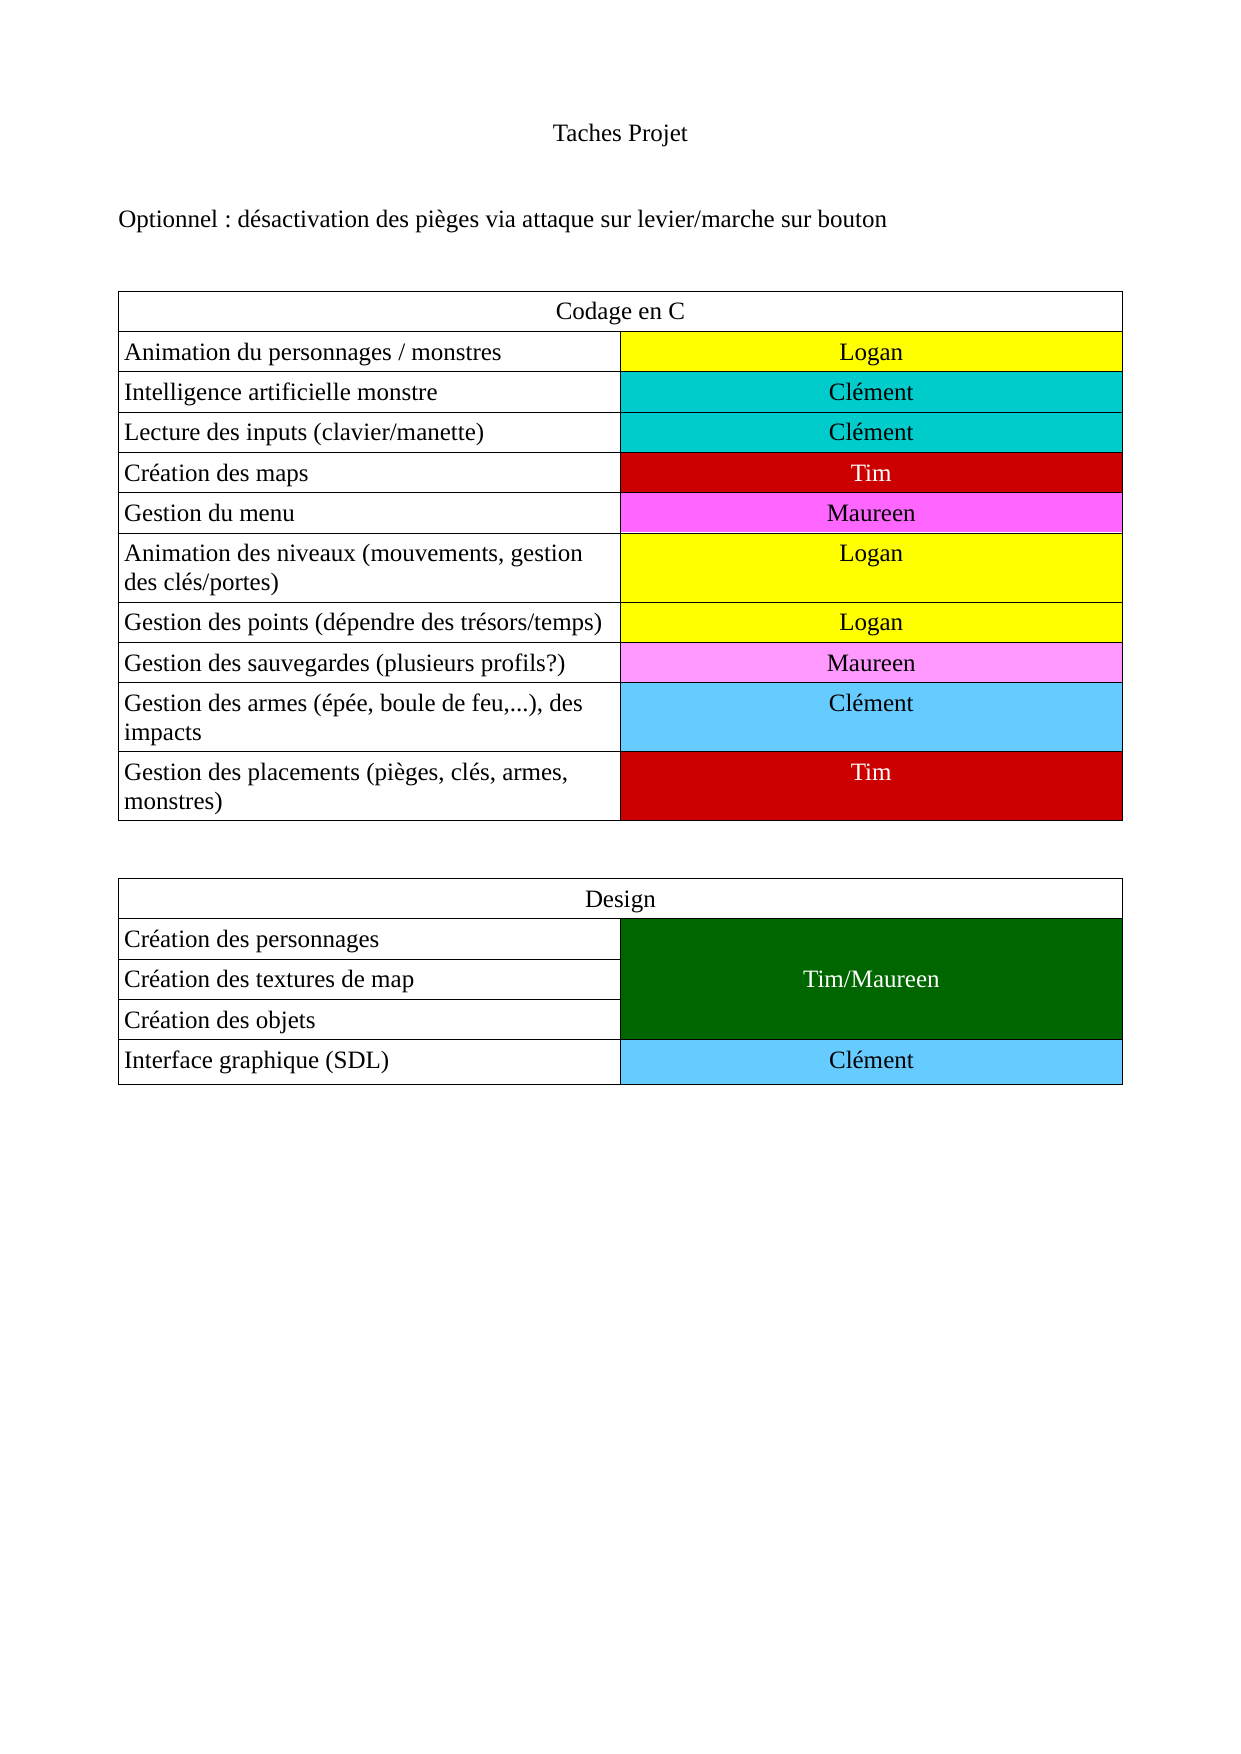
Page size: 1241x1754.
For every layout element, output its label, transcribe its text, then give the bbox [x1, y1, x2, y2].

table_cell Animation des niveaux (mouvements, gestion des clés/portes) [119, 534, 620, 602]
table_cell Création des textures de map [119, 960, 620, 999]
table_cell Création des objets [119, 1000, 620, 1039]
table_cell Gestion des placements (pièges, clés, armes, monstres) [119, 752, 620, 820]
table_cell Tim [621, 453, 1122, 492]
table_cell Tim [621, 752, 1122, 820]
table_cell Intelligence artificielle monstre [119, 372, 620, 412]
table_cell Clément [621, 372, 1122, 412]
table_cell Animation du personnages / monstres [119, 332, 620, 371]
table_cell Gestion des sauvegardes (plusieurs profils?) [119, 643, 620, 682]
table_cell Lecture des inputs (clavier/manette) [119, 413, 620, 452]
table_header Design [119, 879, 1122, 918]
table_cell Gestion du menu [119, 493, 620, 532]
text Optionnel : désactivation des pièges via attaque sur levier/marche sur bouton [118, 204, 1122, 233]
table_cell Interface graphique (SDL) [119, 1040, 620, 1084]
table_cell Logan [621, 603, 1122, 642]
table_cell Gestion des armes (épée, boule de feu,...), des impacts [119, 683, 620, 751]
table_cell Tim/Maureen [621, 919, 1122, 1039]
table_cell Logan [621, 534, 1122, 602]
text Taches Projet [118, 118, 1122, 147]
table_cell Création des personnages [119, 919, 620, 958]
table_cell Création des maps [119, 453, 620, 492]
table_cell Clément [621, 413, 1122, 452]
table_cell Maureen [621, 643, 1122, 682]
table_header Codage en C [119, 292, 1122, 331]
table_cell Clément [621, 683, 1122, 751]
table_cell Maureen [621, 493, 1122, 532]
table_cell Clément [621, 1040, 1122, 1084]
table_cell Logan [621, 332, 1122, 371]
table_cell Gestion des points (dépendre des trésors/temps) [119, 603, 620, 642]
